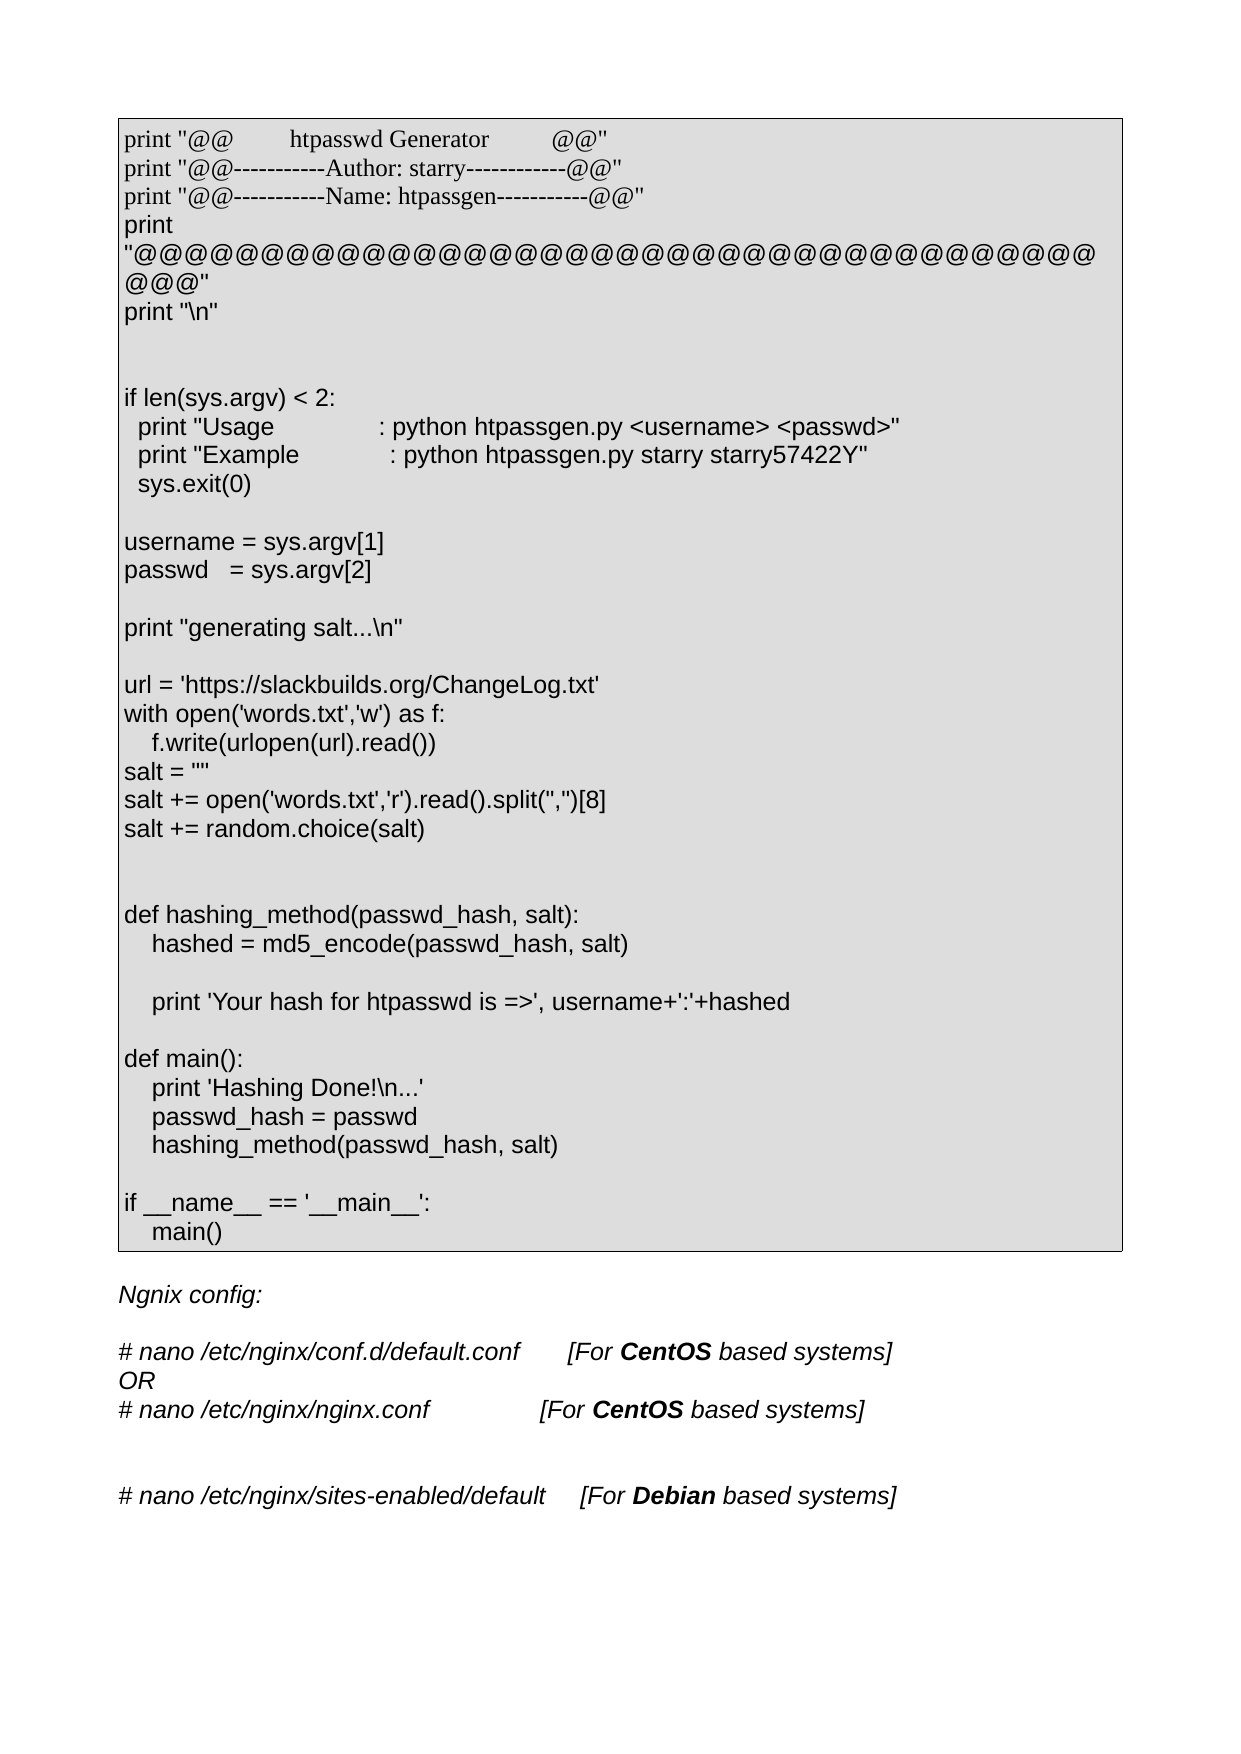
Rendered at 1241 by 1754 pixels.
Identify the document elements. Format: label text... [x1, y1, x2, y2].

table_header print "@@ htpasswd Generator @@" print "@@-----------Author: starry------------@@" print "@@-----------Name: htpassgen-----------@@" print "@@@@@@@@@@@@@@@@@@@@@@@@@@@@@@@@@@@@@@@@@" print "\n" if len(sys.argv) < 2: print "Usage : python htpassgen.py <username> <passwd>" print "Example : python htpassgen.py starry starry57422Y" sys.exit(0) username = sys.argv[1] passwd = sys.argv[2] print "generating salt...\n" url = 'https://slackbuilds.org/ChangeLog.txt' with open('words.txt','w') as f: f.write(urlopen(url).read()) salt = "" salt += open('words.txt','r').read().split(",")[8] salt += random.choice(salt) def hashing_method(passwd_hash, salt): hashed = md5_encode(passwd_hash, salt) print 'Your hash for htpasswd is =>', username+':'+hashed def main(): print 'Hashing Done!\n...' passwd_hash = passwd hashing_method(passwd_hash, salt) if __name__ == '__main__': main() [119, 119, 1122, 1251]
text # nano /etc/nginx/nginx.conf [For CentOS based systems] [118, 1395, 1122, 1423]
text Ngnix config: [118, 1280, 1122, 1308]
text # nano /etc/nginx/sites-enabled/default [For Debian based systems] [118, 1481, 1122, 1510]
text # nano /etc/nginx/conf.d/default.conf [For CentOS based systems] [118, 1337, 1122, 1366]
text OR [118, 1366, 1122, 1395]
